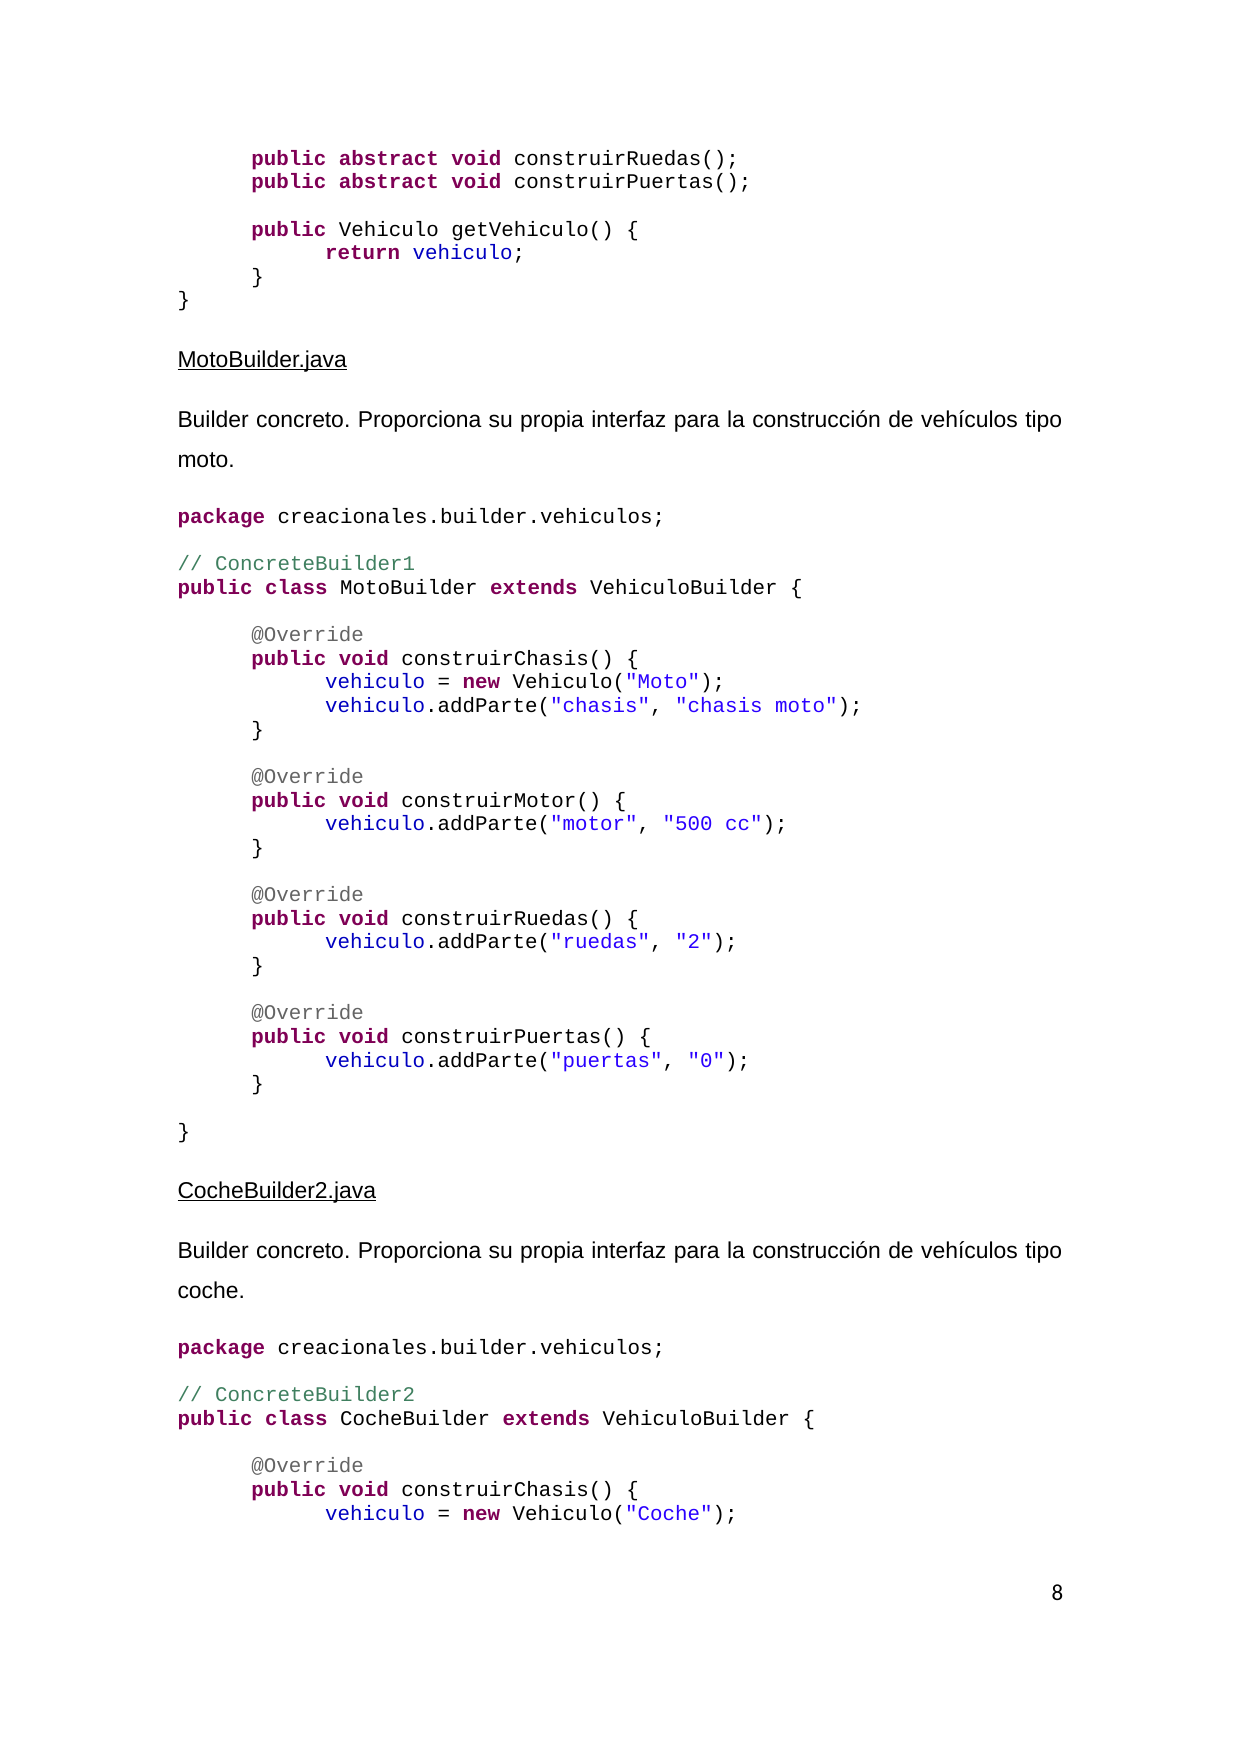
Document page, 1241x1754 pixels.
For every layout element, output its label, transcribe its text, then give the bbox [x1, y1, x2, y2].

text package creacionales.builder.vehiculos; [177, 506, 1063, 529]
text Builder concreto. Proporciona su propia interfaz para la construcción de vehículos tipo coche. [177, 1237, 1063, 1303]
text @Override [177, 624, 1063, 648]
text public class MotoBuilder extends VehiculoBuilder { [177, 577, 1063, 600]
text } [177, 719, 1063, 742]
text } [177, 1073, 1063, 1097]
text public void construirPuertas() { [177, 1026, 1063, 1050]
text // ConcreteBuilder2 [177, 1384, 1063, 1408]
text @Override [177, 884, 1063, 908]
text @Override [177, 1455, 1063, 1479]
text public void construirChasis() { [177, 648, 1063, 671]
text MotoBuilder.java [177, 346, 1063, 372]
text package creacionales.builder.vehiculos; [177, 1337, 1063, 1361]
text CocheBuilder2.java [177, 1177, 1063, 1203]
text public Vehiculo getVehiculo() { [177, 218, 1063, 242]
text @Override [177, 766, 1063, 789]
text @Override [177, 1002, 1063, 1026]
text vehiculo.addParte("chasis", "chasis moto"); [177, 695, 1063, 719]
text public abstract void construirRuedas(); [177, 148, 1063, 171]
text } [177, 837, 1063, 861]
text public void construirChasis() { [177, 1479, 1063, 1502]
text } [177, 266, 1063, 289]
text vehiculo.addParte("ruedas", "2"); [177, 931, 1063, 955]
text public void construirMotor() { [177, 789, 1063, 813]
text vehiculo = new Vehiculo("Moto"); [177, 671, 1063, 695]
text vehiculo.addParte("motor", "500 cc"); [177, 813, 1063, 837]
text vehiculo = new Vehiculo("Coche"); [177, 1502, 1063, 1526]
text // ConcreteBuilder1 [177, 553, 1063, 577]
text Builder concreto. Proporciona su propia interfaz para la construcción de vehículos tipo moto. [177, 406, 1063, 472]
text } [177, 289, 1063, 313]
text vehiculo.addParte("puertas", "0"); [177, 1050, 1063, 1073]
text public abstract void construirPuertas(); [177, 171, 1063, 195]
text } [177, 1121, 1063, 1144]
text public class CocheBuilder extends VehiculoBuilder { [177, 1408, 1063, 1432]
text return vehiculo; [177, 242, 1063, 266]
text public void construirRuedas() { [177, 908, 1063, 931]
text } [177, 955, 1063, 979]
